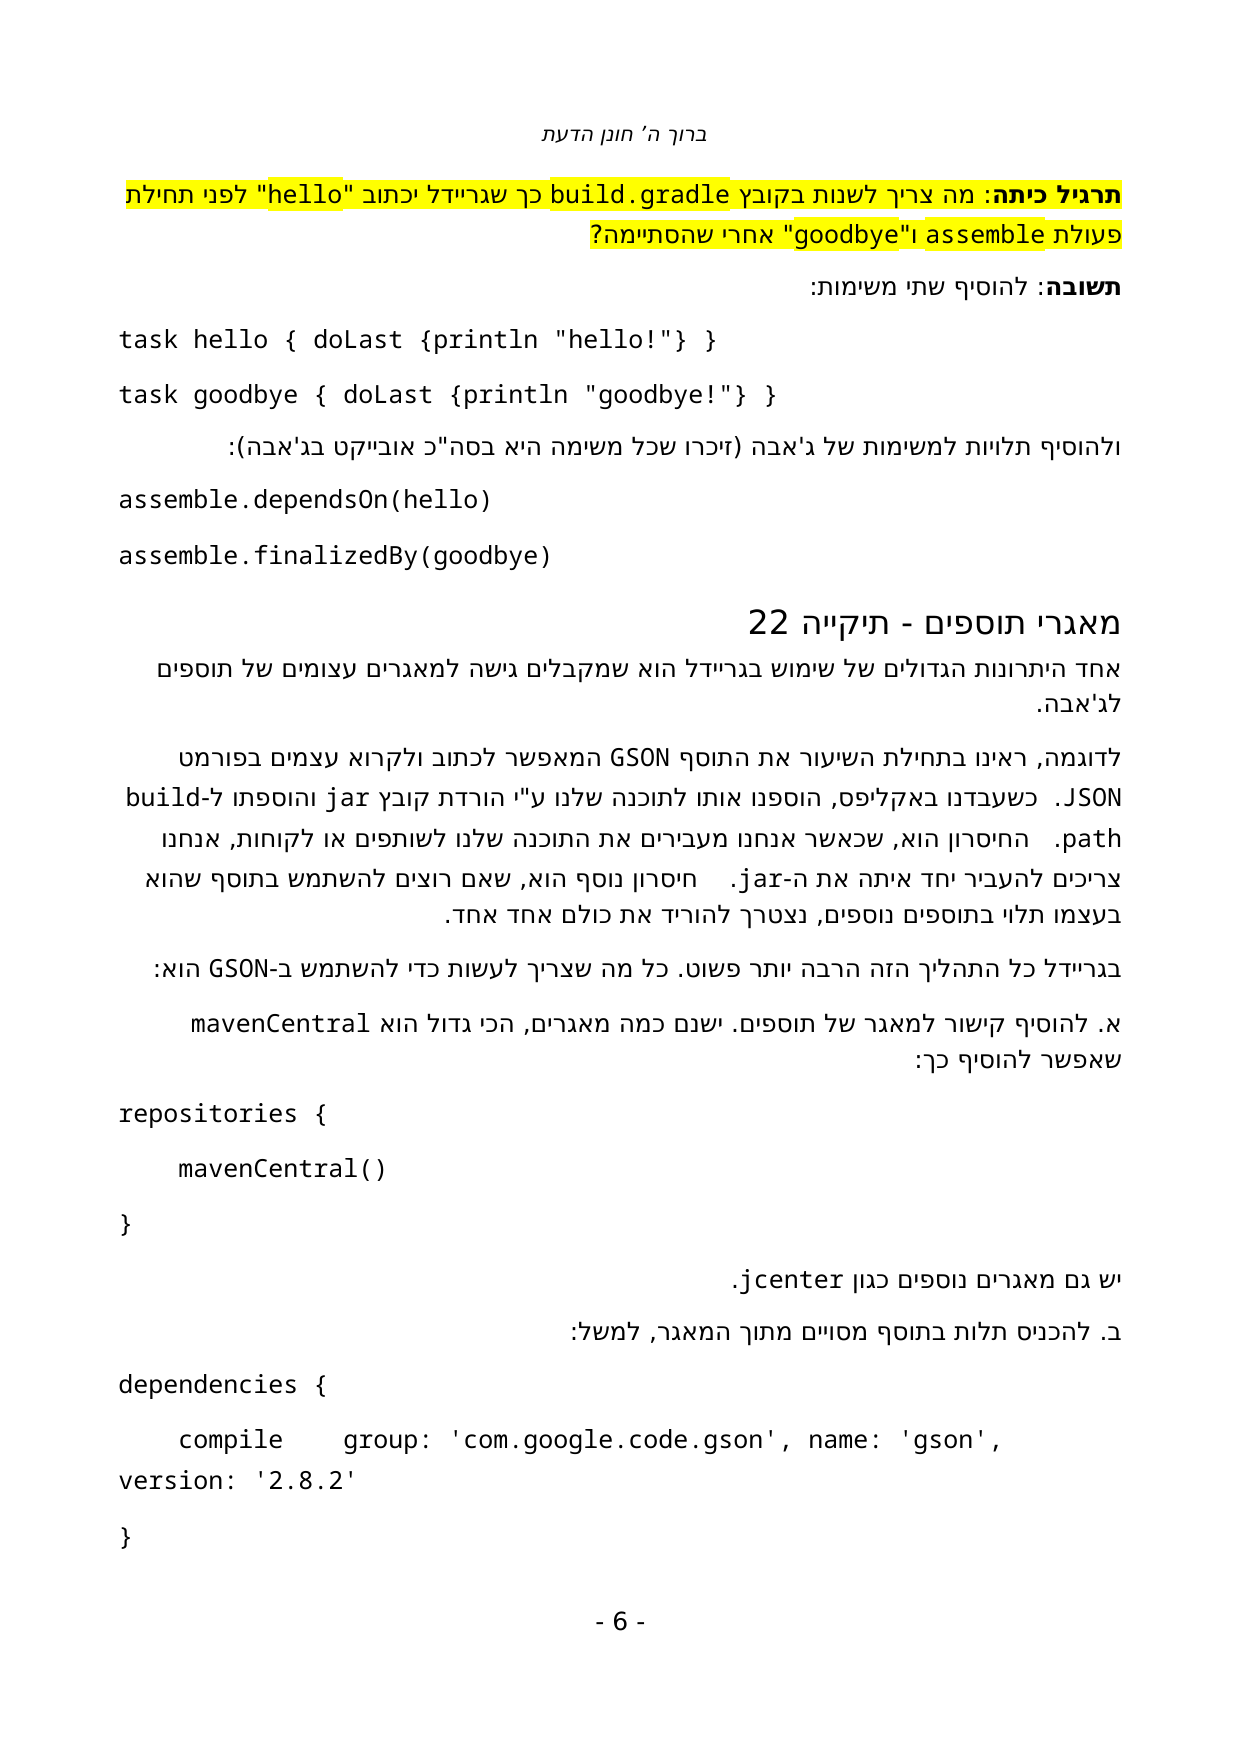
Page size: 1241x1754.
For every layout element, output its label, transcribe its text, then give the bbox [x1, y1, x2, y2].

text ולהוסיף תלויות למשימות של ג'אבה (זיכרו שכל משימה היא בסה"כ אובייקט בג'אבה): [118, 432, 1122, 462]
text dependencies { [118, 1366, 1122, 1401]
text } [118, 1206, 1122, 1240]
text בגריידל כל התהליך הזה הרבה יותר פשוט. כל מה שצריך לעשות כדי להשתמש ב-GSON הוא: [118, 950, 1122, 984]
text } [118, 1518, 1122, 1552]
text לדוגמה, ראינו בתחילת השיעור את התוסף GSON המאפשר לכתוב ולקרוא עצמים בפורמט JSON. כשעבדנו באקליפס, הוספנו אותו לתוכנה שלנו ע"י הורדת קובץ jar והוספתו ל-build path. החיסרון הוא, שכאשר אנחנו מעבירים את התוכנה שלנו לשותפים או לקוחות, אנחנו צריכים להעביר יחד איתה את ה-jar. חיסרון נוסף הוא, שאם רוצים להשתמש בתוסף שהוא בעצמו תלוי בתוספים נוספים, נצטרך להוריד את כולם אחד אחד. [118, 739, 1122, 930]
text repositories { [118, 1095, 1122, 1129]
text assemble.dependsOn(hello) [118, 482, 1122, 516]
text compile group: 'com.google.code.gson', name: 'gson', version: '2.8.2' [118, 1422, 1122, 1497]
text mavenCentral() [118, 1151, 1122, 1185]
text ב. להכניס תלות בתוסף מסויים מתוך המאגר, למשל: [118, 1317, 1122, 1346]
text אחד היתרונות הגדולים של שימוש בגריידל הוא שמקבלים גישה למאגרים עצומים של תוספים לג'אבה. [118, 655, 1122, 719]
text א. להוסיף קישור למאגר של תוספים. ישנם כמה מאגרים, הכי גדול הוא mavenCentral שאפשר להוסיף כך: [118, 1006, 1122, 1075]
text תשובה: להוסיף שתי משימות: [118, 272, 1122, 301]
text assemble.finalizedBy(goodbye) [118, 537, 1122, 572]
text task goodbye { doLast {println "goodbye!"} } [118, 377, 1122, 411]
text תרגיל כיתה: מה צריך לשנות בקובץ build.gradle כך שגריידל יכתוב "hello" לפני תחילת פעולת assemble ו"goodbye" אחרי שהסתיימה? [118, 177, 1122, 251]
text יש גם מאגרים נוספים כגון jcenter. [118, 1261, 1122, 1296]
text task hello { doLast {println "hello!"} } [118, 322, 1122, 356]
subtitle מאגרי תוספים - תיקייה 22 [118, 603, 1122, 642]
